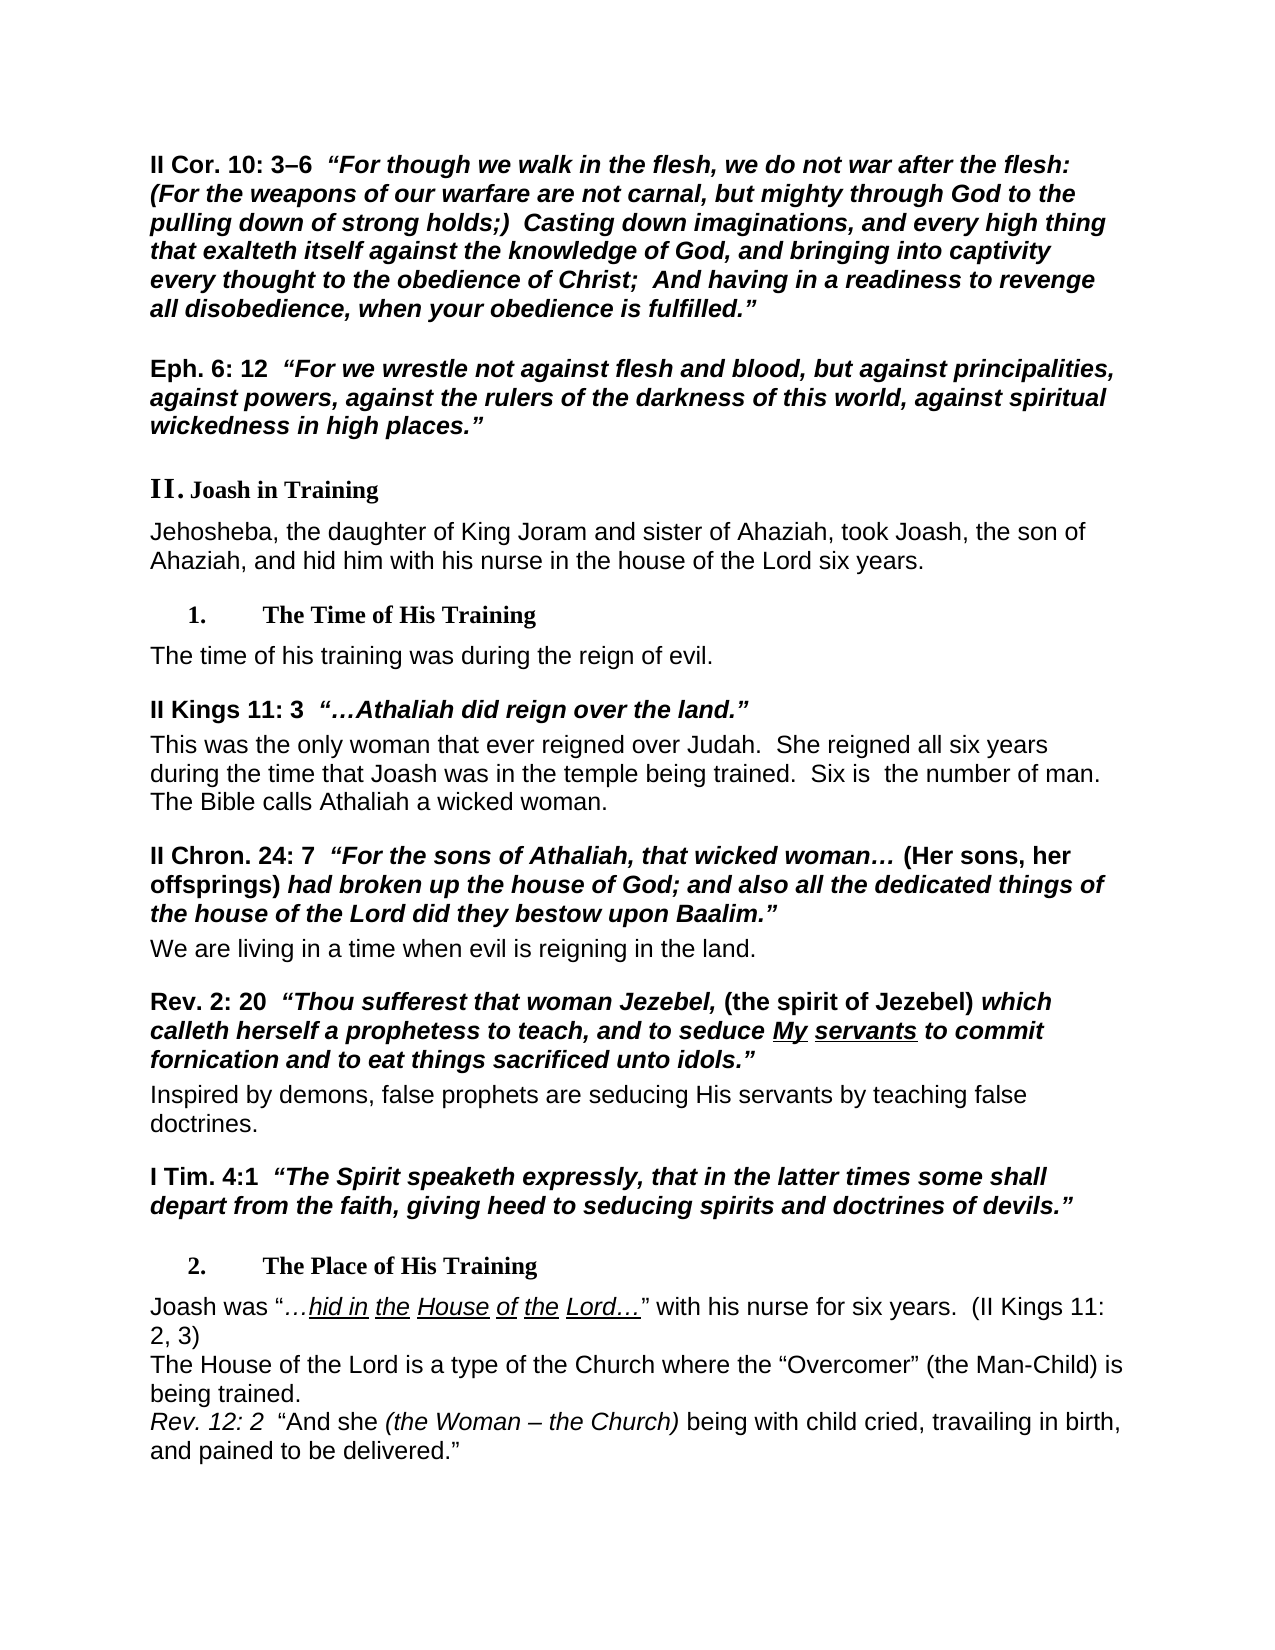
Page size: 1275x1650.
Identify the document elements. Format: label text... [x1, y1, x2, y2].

text The time of his training was during the reign of evil. [150, 641, 1125, 670]
subtitle II Chron. 24: 7 “For the sons of Athaliah, that wicked woman… (Her sons, her offsprings) had broken up the house of God; and also all the dedicated things of the house of the Lord did they bestow upon Baalim.” [150, 841, 1125, 927]
list The Place of His Training [187, 1251, 1125, 1280]
subtitle I Tim. 4:1 “The Spirit speaketh expressly, that in the latter times some shall depart from the faith, giving heed to seducing spirits and doctrines of devils.” [150, 1162, 1125, 1220]
text We are living in a time when evil is reigning in the land. [150, 933, 1125, 962]
subtitle II Kings 11: 3 “…Athaliah did reign over the land.” [150, 695, 1125, 723]
text This was the only woman that ever reigned over Judah. She reigned all six years during the time that Joash was in the temple being trained. Six is the number of man. The Bible calls Athaliah a wicked woman. [150, 730, 1125, 816]
text Jehosheba, the daughter of King Joram and sister of Ahaziah, took Joash, the son of Ahaziah, and hid him with his nurse in the house of the Lord six years. [150, 517, 1125, 575]
list Joash in Training [150, 471, 1125, 505]
text The House of the Lord is a type of the Church where the “Overcomer” (the Man-Child) is being trained. Rev. 12: 2 “And she (the Woman – the Church) being with child cried, travailing in birth, and pained to be delivered.” [150, 1350, 1125, 1465]
text Inspired by demons, false prophets are seducing His servants by teaching false doctrines. [150, 1080, 1125, 1137]
text Joash was “…hid in the House of the Lord…” with his nurse for six years. (II Kings 11: 2, 3) [150, 1292, 1125, 1350]
list The Time of His Training [187, 600, 1125, 628]
subtitle II Cor. 10: 3–6 “For though we walk in the flesh, we do not war after the flesh: (For the weapons of our warfare are not carnal, but mighty through God to the pulling down of strong holds;) Casting down imaginations, and every high thing that exalteth itself against the knowledge of God, and bringing into captivity every thought to the obedience of Christ; And having in a readiness to revenge all disobedience, when your obedience is fulfilled.” [150, 150, 1125, 322]
subtitle Eph. 6: 12 “For we wrestle not against flesh and blood, but against principalities, against powers, against the rulers of the darkness of this world, against spiritual wickedness in high places.” [150, 354, 1125, 440]
subtitle Rev. 2: 20 “Thou sufferest that woman Jezebel, (the spirit of Jezebel) which calleth herself a prophetess to teach, and to seduce My servants to commit fornication and to eat things sacrificed unto idols.” [150, 987, 1125, 1073]
